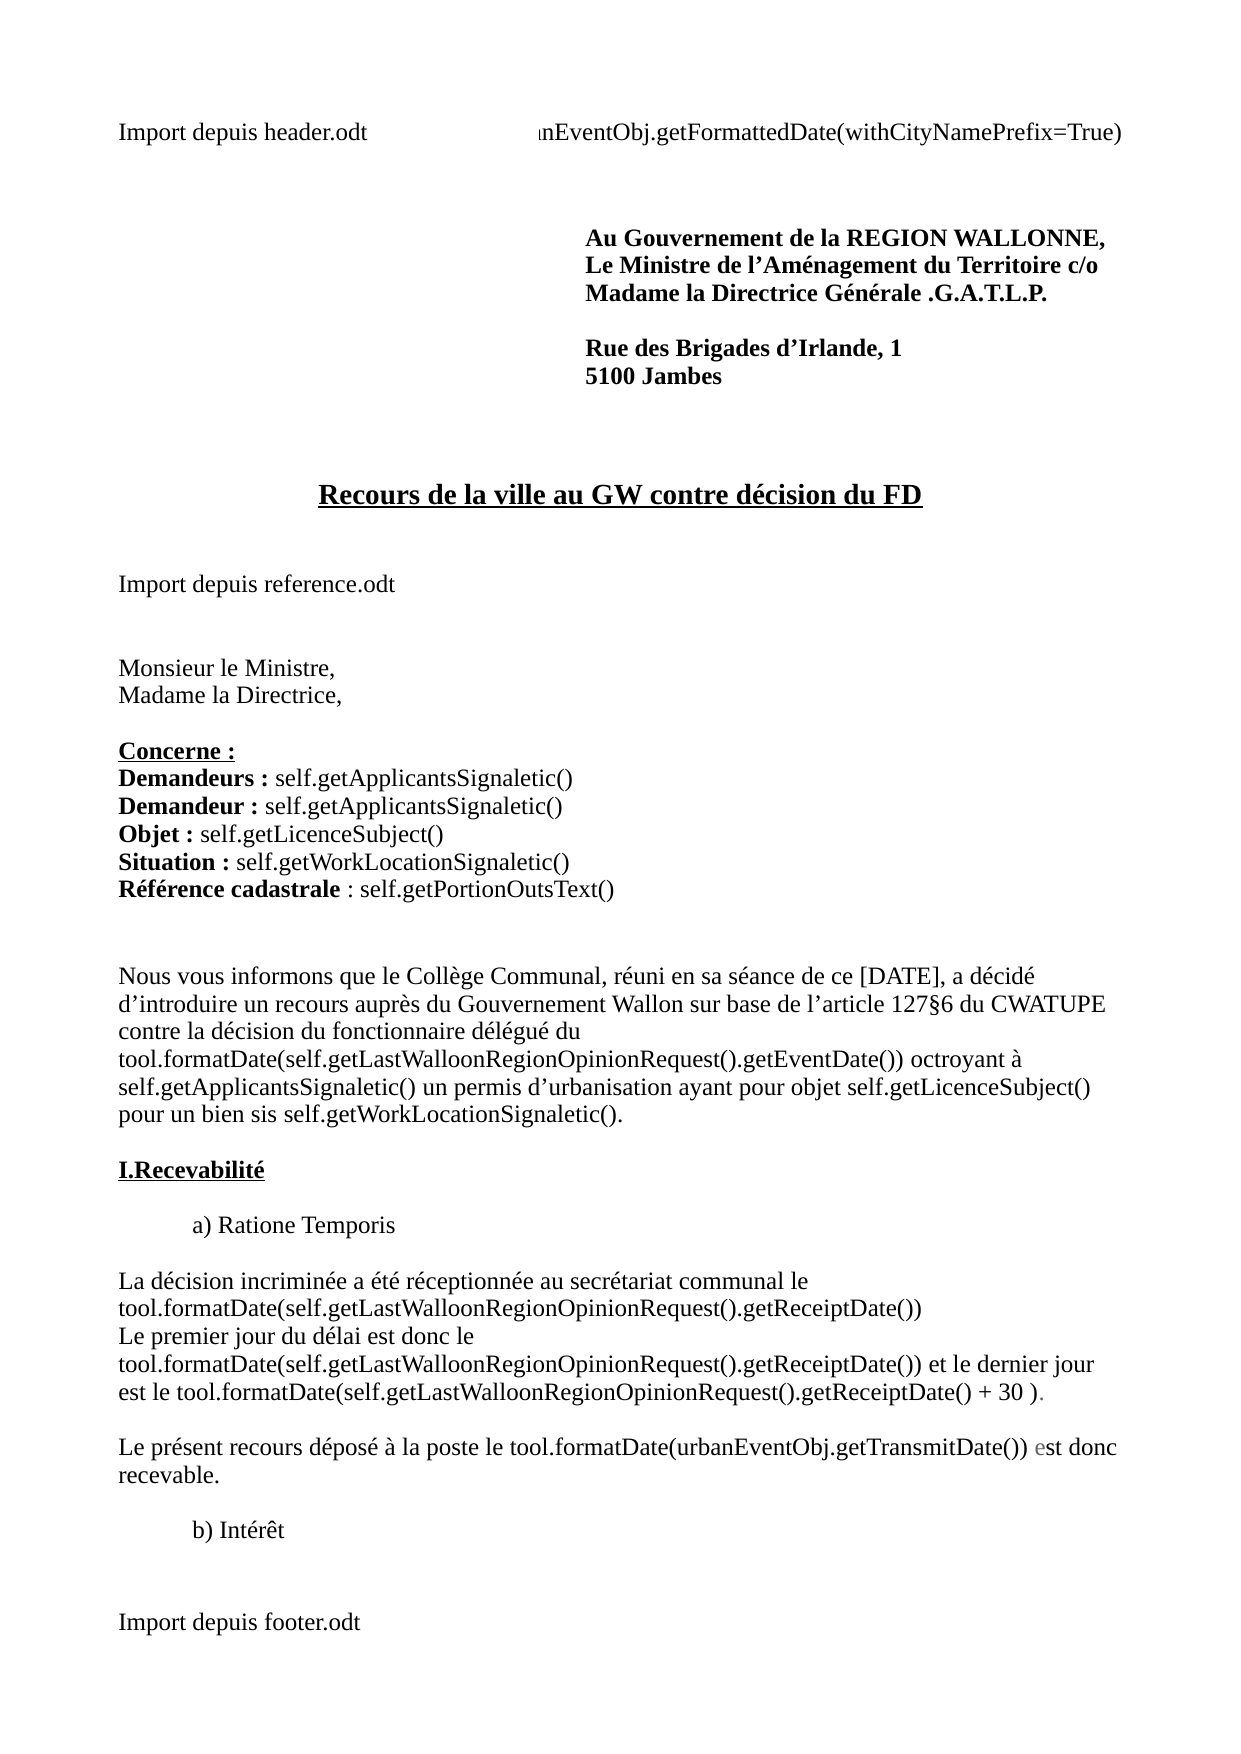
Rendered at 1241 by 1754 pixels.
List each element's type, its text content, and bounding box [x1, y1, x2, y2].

text b) Intérêt [192, 1516, 1122, 1544]
title Recours de la ville au GW contre décision du FD [118, 478, 1122, 511]
title Le Ministre de l’Aménagement du Territoire c/o Madame la Directrice Générale .G.A.T.L.P. [585, 251, 1108, 307]
text Monsieur le Ministre, [118, 654, 1122, 681]
text a) Ratione Temporis [192, 1211, 1122, 1239]
text La décision incriminée a été réceptionnée au secrétariat communal le tool.formatDate(self.getLastWalloonRegionOpinionRequest().getReceiptDate()) [118, 1267, 1122, 1322]
title Au Gouvernement de la REGION WALLONNE, [585, 224, 1108, 251]
text Nous vous informons que le Collège Communal, réuni en sa séance de ce [DATE], a décidé d’introduire un recours auprès du Gouvernement Wallon sur base de l’article 127§6 du CWATUPE contre la décision du fonctionnaire délégué du tool.formatDate(self.getLastWalloonRegionOpinionRequest().getEventDate()) octroyant à self.getApplicantsSignaletic() un permis d’urbanisation ayant pour objet self.getLicenceSubject() pour un bien sis self.getWorkLocationSignaletic(). [118, 962, 1122, 1128]
text urbanEventObj.getFormattedDate(withCityNamePrefix=True) [118, 118, 1122, 427]
text Référence cadastrale : self.getPortionOutsText() [118, 875, 1122, 903]
text Objet : self.getLicenceSubject() [118, 820, 1122, 848]
title Rue des Brigades d’Irlande, 1 [585, 334, 1108, 362]
text Situation : self.getWorkLocationSignaletic() [118, 848, 1122, 875]
text Import depuis header.odt [118, 118, 539, 146]
title 5100 Jambes [585, 362, 1108, 390]
text Le présent recours déposé à la poste le tool.formatDate(urbanEventObj.getTransmitDate()) est donc recevable. [118, 1433, 1122, 1488]
text Import depuis reference.odt [118, 571, 1122, 598]
text Demandeur : self.getApplicantsSignaletic() [118, 792, 1122, 820]
title I.Recevabilité [118, 1156, 1122, 1184]
text Madame la Directrice, [118, 681, 1122, 709]
text Demandeurs : self.getApplicantsSignaletic() [118, 764, 1122, 792]
title Concerne : [118, 737, 1122, 764]
text Le premier jour du délai est donc le tool.formatDate(self.getLastWalloonRegionOpinionRequest().getReceiptDate()) et le dernier jour est le tool.formatDate(self.getLastWalloonRegionOpinionRequest().getReceiptDate() + 30 ). [118, 1322, 1122, 1405]
